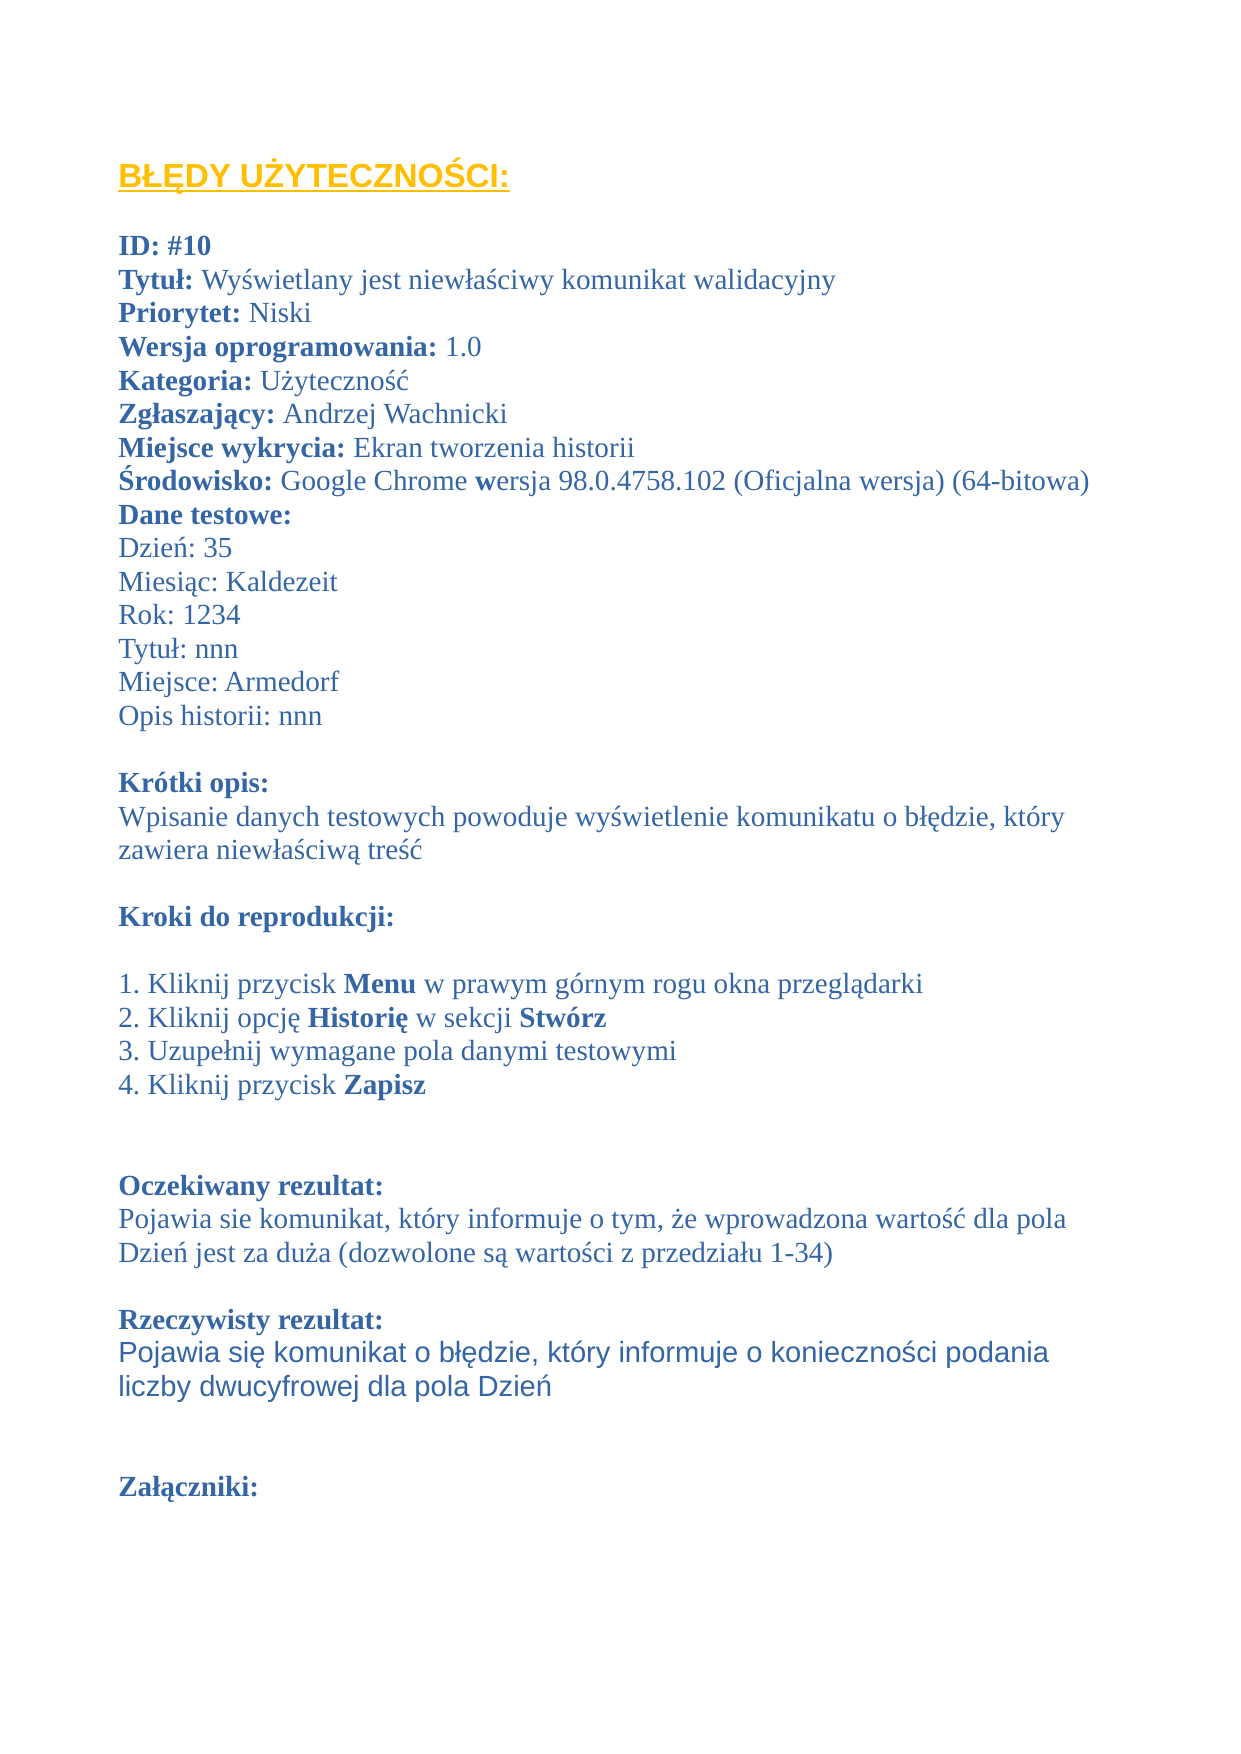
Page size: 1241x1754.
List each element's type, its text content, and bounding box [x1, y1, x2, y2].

text Zgłaszający: Andrzej Wachnicki [118, 396, 1122, 430]
text Pojawia się komunikat o błędzie, który informuje o konieczności podania liczby dwucyfrowej dla pola Dzień [118, 1335, 1122, 1402]
text Załączniki: [118, 1469, 1122, 1503]
text ID: #10 [118, 228, 1122, 262]
text 3. Uzupełnij wymagane pola danymi testowymi [118, 1033, 1122, 1067]
text Wpisanie danych testowych powoduje wyświetlenie komunikatu o błędzie, który zawiera niewłaściwą treść [118, 799, 1122, 866]
text Środowisko: Google Chrome wersja 98.0.4758.102 (Oficjalna wersja) (64-bitowa) [118, 463, 1122, 497]
text BŁĘDY UŻYTECZNOŚCI: [118, 157, 1122, 195]
text Opis historii: nnn [118, 698, 1122, 732]
text Oczekiwany rezultat: [118, 1168, 1122, 1201]
text 1. Kliknij przycisk Menu w prawym górnym rogu okna przeglądarki [118, 966, 1122, 1000]
text Miejsce wykrycia: Ekran tworzenia historii [118, 430, 1122, 463]
text Kroki do reprodukcji: [118, 899, 1122, 933]
text Tytuł: nnn [118, 631, 1122, 664]
text 2. Kliknij opcję Historię w sekcji Stwórz [118, 1000, 1122, 1033]
text Tytuł: Wyświetlany jest niewłaściwy komunikat walidacyjny [118, 262, 1122, 296]
text Pojawia sie komunikat, który informuje o tym, że wprowadzona wartość dla pola Dzień jest za duża (dozwolone są wartości z przedziału 1-34) [118, 1201, 1122, 1268]
text Rok: 1234 [118, 597, 1122, 631]
text Miejsce: Armedorf [118, 664, 1122, 698]
text Rzeczywisty rezultat: [118, 1302, 1122, 1335]
text Dzień: 35 [118, 530, 1122, 564]
text Wersja oprogramowania: 1.0 [118, 329, 1122, 363]
text Krótki opis: [118, 765, 1122, 799]
text Kategoria: Użyteczność [118, 363, 1122, 396]
text Priorytet: Niski [118, 296, 1122, 329]
text Miesiąc: Kaldezeit [118, 564, 1122, 597]
text Dane testowe: [118, 497, 1122, 530]
text 4. Kliknij przycisk Zapisz [118, 1067, 1122, 1101]
